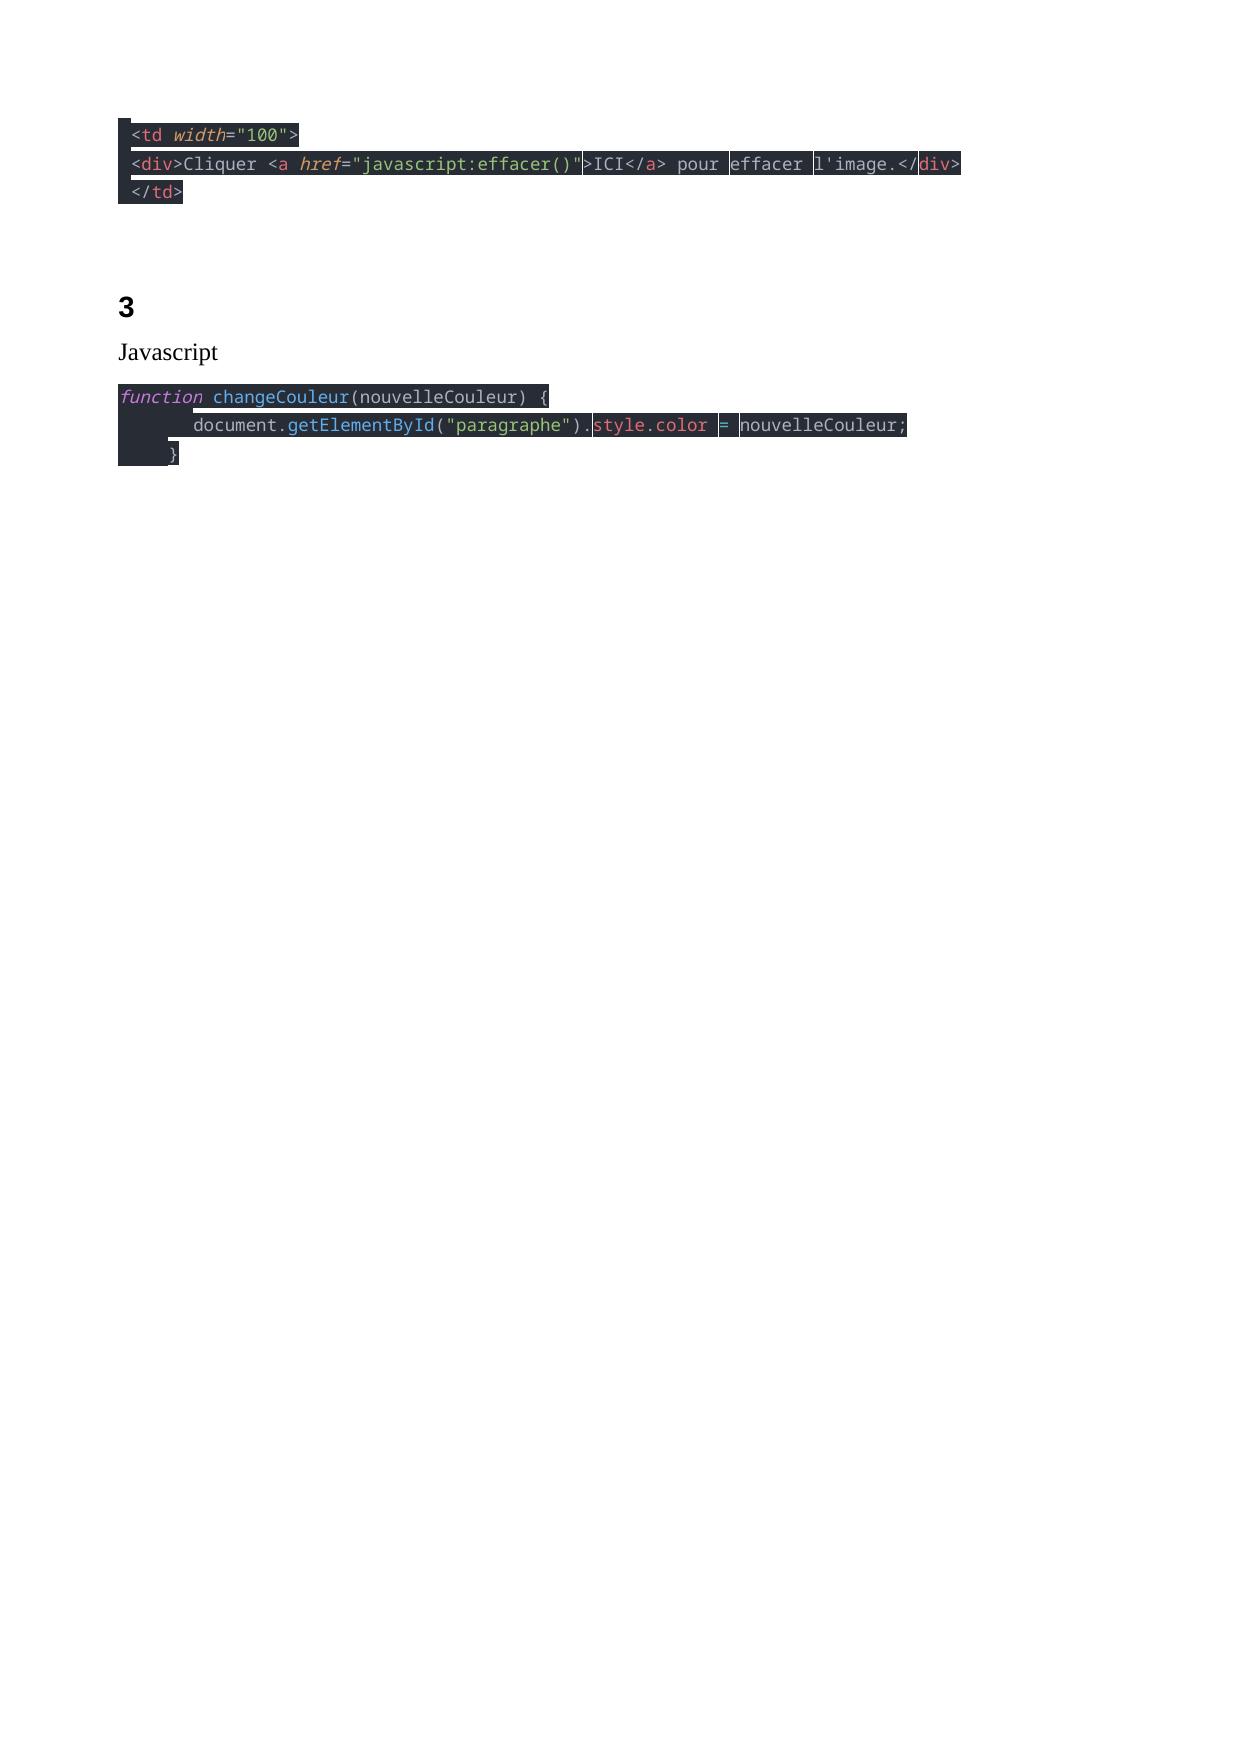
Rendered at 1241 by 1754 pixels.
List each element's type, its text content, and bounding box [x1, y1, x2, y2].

text } [118, 437, 1122, 466]
text Javascript [118, 337, 1122, 365]
text </td> [118, 176, 1122, 204]
subtitle 3 [118, 290, 1122, 324]
text document.getElementById("paragraphe").style.color = nouvelleCouleur; [118, 408, 1122, 437]
text <td width="100"> [118, 118, 1122, 147]
text function changeCouleur(nouvelleCouleur) { [118, 384, 1122, 408]
text <div>Cliquer <a href="javascript:effacer()">ICI</a> pour effacer l'image.</div> [118, 147, 1122, 176]
